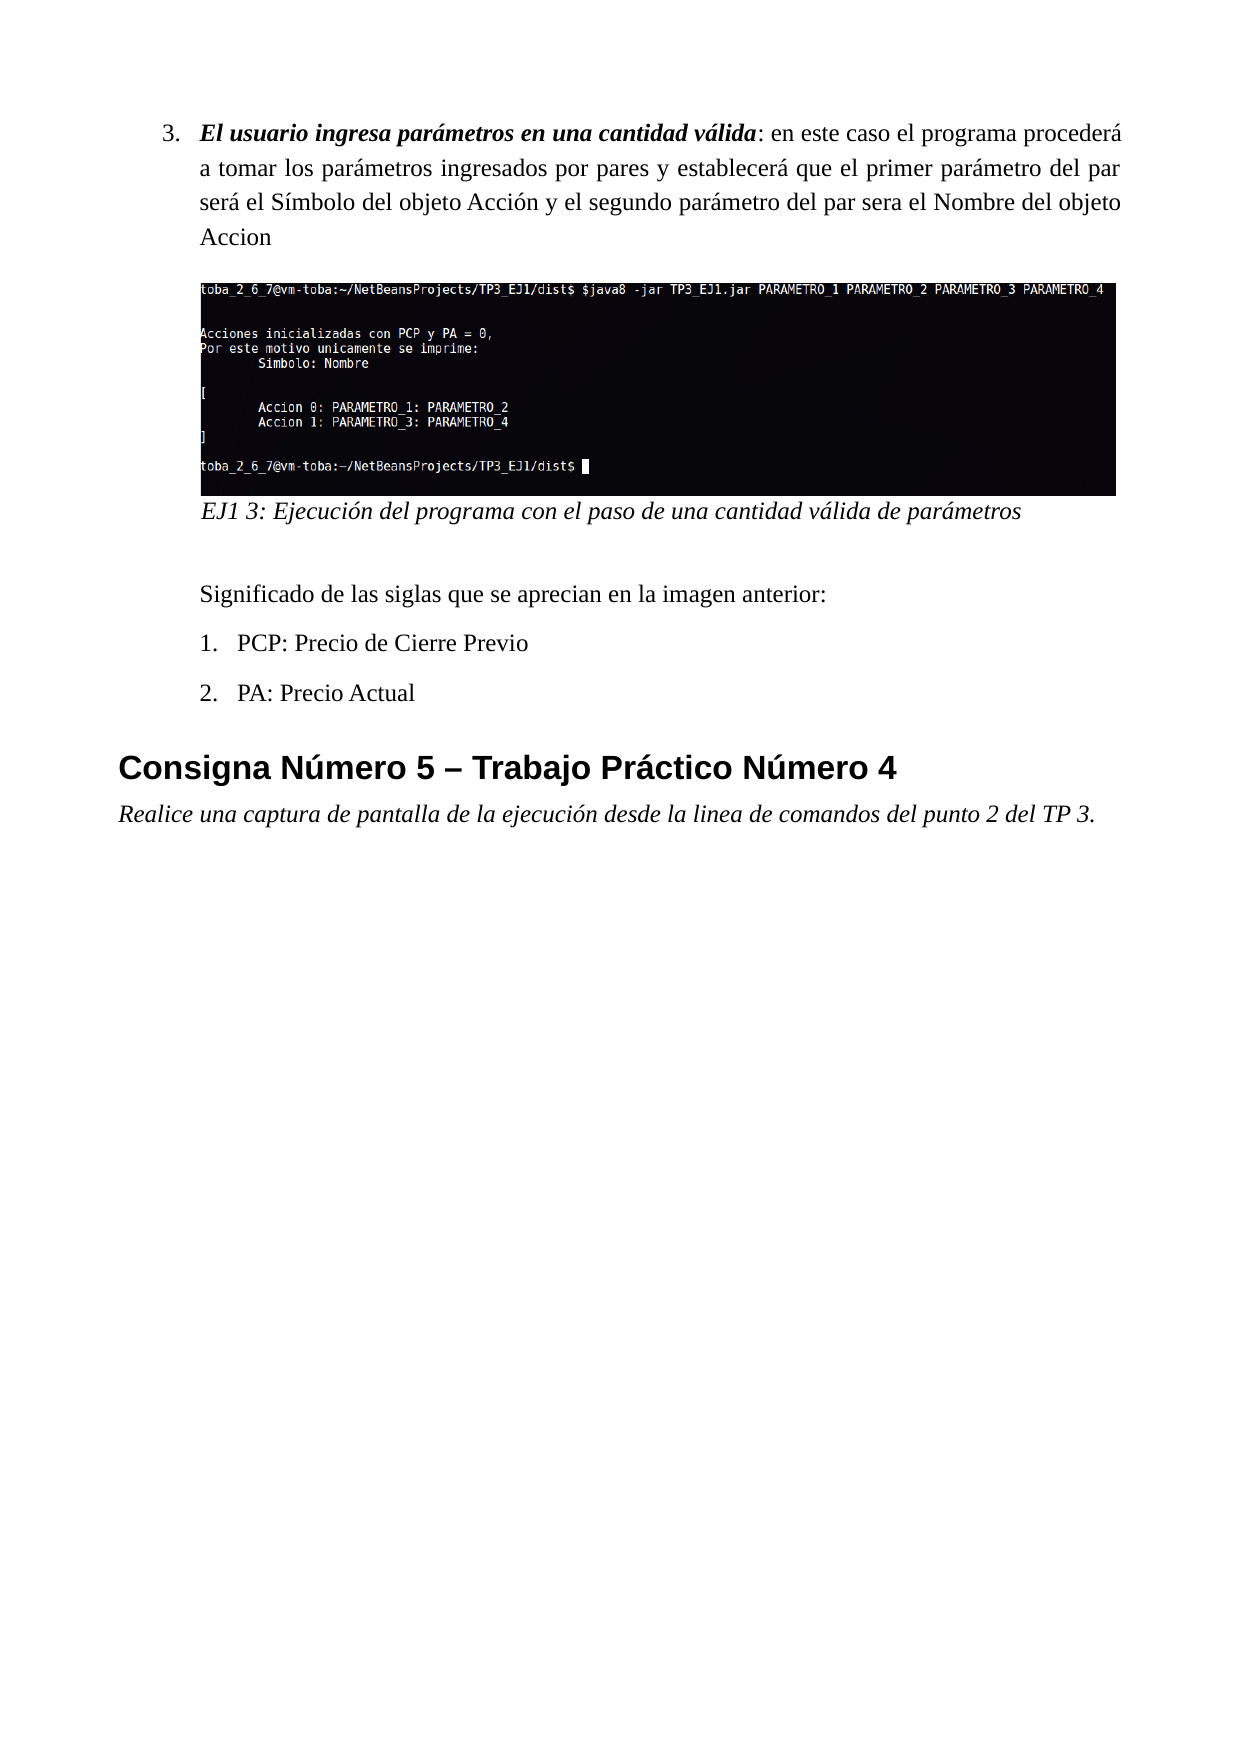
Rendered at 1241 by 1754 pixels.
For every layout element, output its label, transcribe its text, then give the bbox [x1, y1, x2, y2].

text Realice una captura de pantalla de la ejecución desde la linea de comandos del punto 2 del TP 3. [118, 799, 1122, 827]
list El usuario ingresa parámetros en una cantidad válida: en este caso el programa procederá a tomar los parámetros ingresados por pares y establecerá que el primer parámetro del par será el Símbolo del objeto Acción y el segundo parámetro del par sera el Nombre del objeto Accion [162, 118, 1122, 250]
list PCP: Precio de Cierre Previo [199, 628, 1122, 657]
list PA: Precio Actual [199, 678, 1122, 706]
subtitle Consigna Número 5 – Trabajo Práctico Número 4 [118, 747, 1122, 786]
text EJ1 3: Ejecución del programa con el paso de una cantidad válida de parámetros [201, 283, 1116, 525]
list Significado de las siglas que se aprecian en la imagen anterior: [162, 579, 1122, 608]
